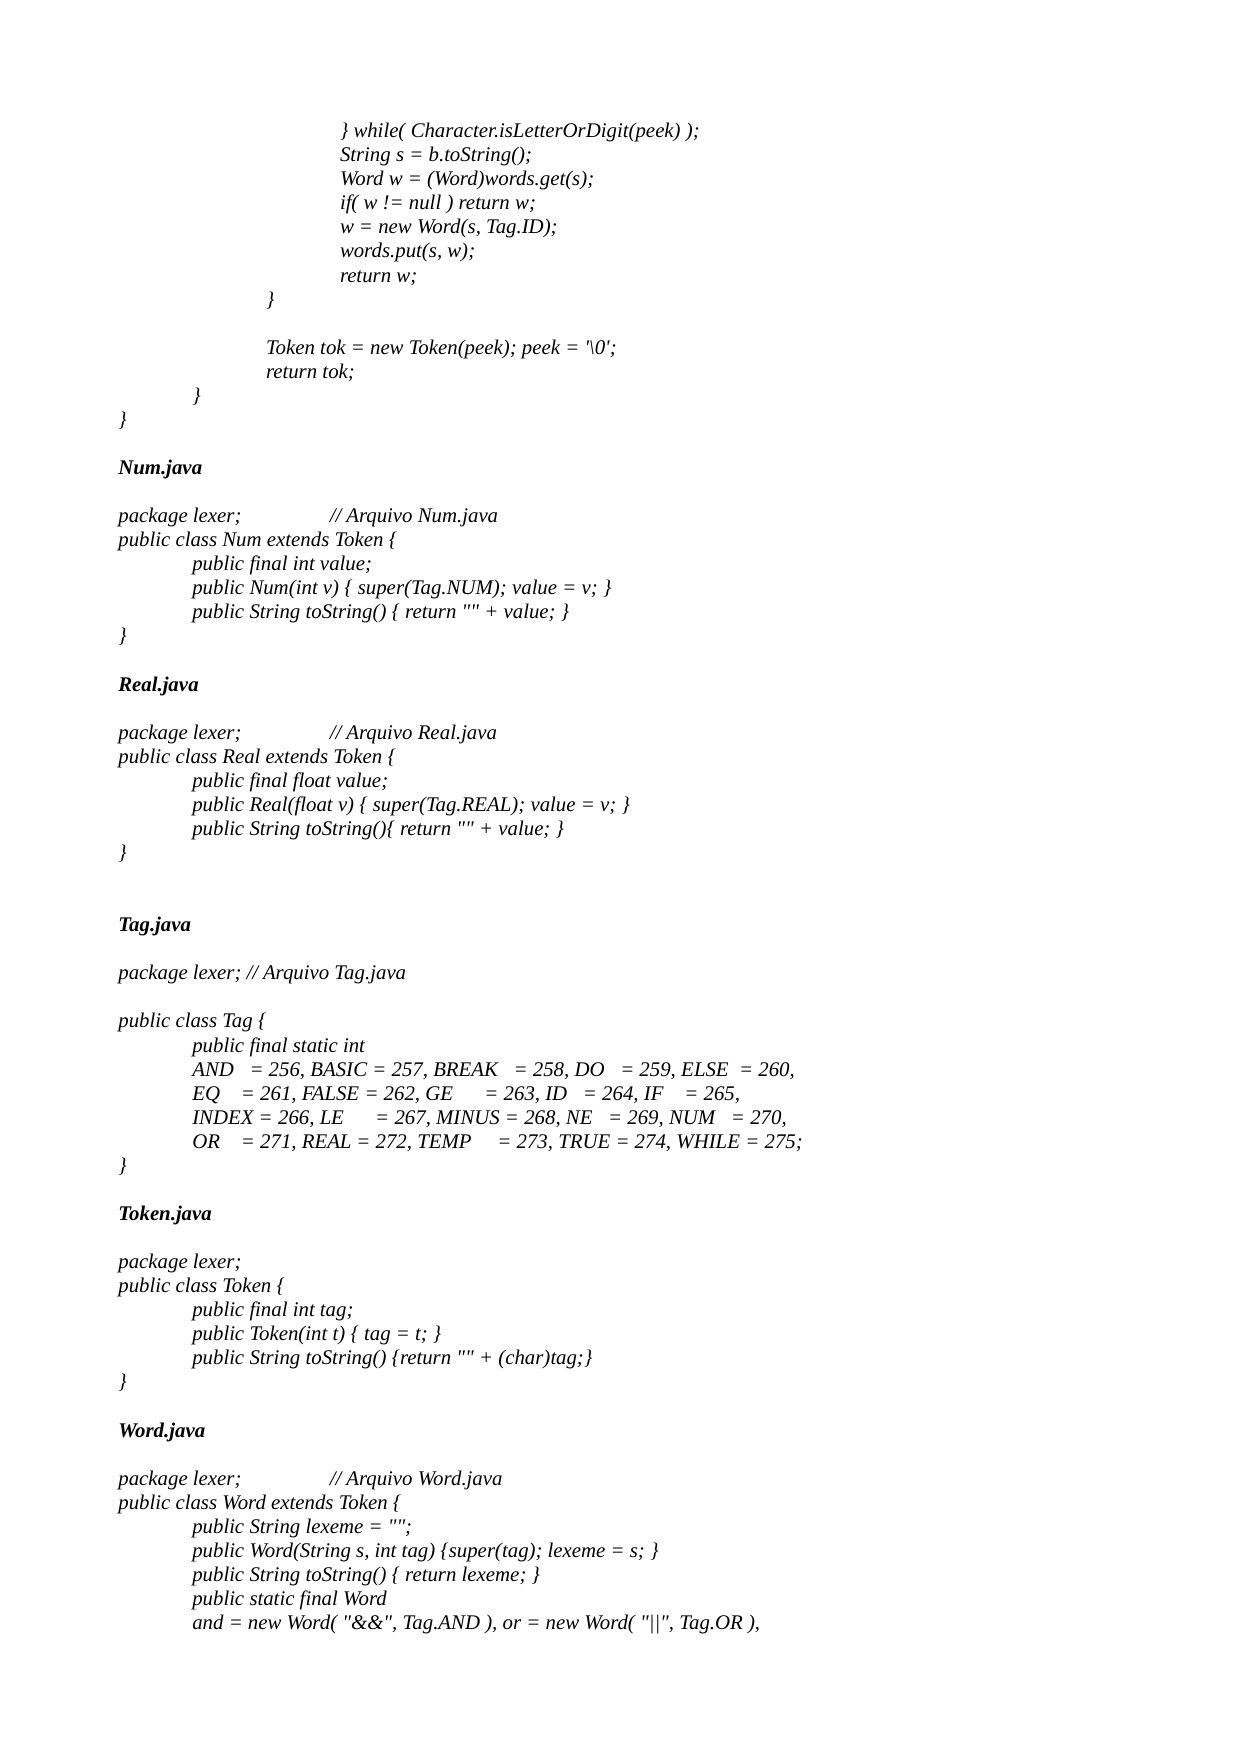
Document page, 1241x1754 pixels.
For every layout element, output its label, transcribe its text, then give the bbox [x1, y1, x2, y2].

text OR = 271, REAL = 272, TEMP = 273, TRUE = 274, WHILE = 275; [118, 1129, 1122, 1153]
text public String toString() { return lexeme; } [118, 1562, 1122, 1586]
text public Word(String s, int tag) {super(tag); lexeme = s; } [118, 1538, 1122, 1562]
text public String toString(){ return "" + value; } [118, 816, 1122, 840]
text package lexer; // Arquivo Tag.java [118, 960, 1122, 984]
text Word w = (Word)words.get(s); [118, 166, 1122, 190]
text public Num(int v) { super(Tag.NUM); value = v; } [118, 575, 1122, 599]
text public final float value; [118, 768, 1122, 792]
text Word.java [118, 1417, 1122, 1442]
text } [118, 840, 1122, 864]
text return tok; [118, 359, 1122, 383]
text package lexer; [118, 1249, 1122, 1273]
text Token tok = new Token(peek); peek = '\0'; [118, 335, 1122, 359]
text public String toString() {return "" + (char)tag;} [118, 1345, 1122, 1369]
text Real.java [118, 672, 1122, 696]
text public final int tag; [118, 1297, 1122, 1321]
text } [118, 1369, 1122, 1393]
text public String toString() { return "" + value; } [118, 599, 1122, 623]
text AND = 256, BASIC = 257, BREAK = 258, DO = 259, ELSE = 260, [118, 1057, 1122, 1081]
text public class Num extends Token { [118, 527, 1122, 551]
text public class Tag { [118, 1008, 1122, 1032]
text Tag.java [118, 912, 1122, 936]
text public class Real extends Token { [118, 744, 1122, 768]
text public Token(int t) { tag = t; } [118, 1321, 1122, 1345]
text package lexer; // Arquivo Word.java [118, 1466, 1122, 1490]
text public class Token { [118, 1273, 1122, 1297]
text Num.java [118, 455, 1122, 479]
text String s = b.toString(); [118, 142, 1122, 166]
text public final int value; [118, 551, 1122, 575]
text public static final Word [118, 1586, 1122, 1610]
text package lexer; // Arquivo Num.java [118, 503, 1122, 527]
text public Real(float v) { super(Tag.REAL); value = v; } [118, 792, 1122, 816]
text INDEX = 266, LE = 267, MINUS = 268, NE = 269, NUM = 270, [118, 1105, 1122, 1129]
text } [118, 383, 1122, 407]
text } [118, 623, 1122, 647]
text } [118, 287, 1122, 311]
text words.put(s, w); [118, 238, 1122, 262]
text } [118, 407, 1122, 431]
text EQ = 261, FALSE = 262, GE = 263, ID = 264, IF = 265, [118, 1081, 1122, 1105]
text public class Word extends Token { [118, 1490, 1122, 1514]
text return w; [118, 262, 1122, 287]
text public String lexeme = ""; [118, 1514, 1122, 1538]
text } while( Character.isLetterOrDigit(peek) ); [118, 118, 1122, 142]
text public final static int [118, 1032, 1122, 1057]
text and = new Word( "&&", Tag.AND ), or = new Word( "||", Tag.OR ), [118, 1610, 1122, 1634]
text Token.java [118, 1201, 1122, 1225]
text } [118, 1153, 1122, 1177]
text w = new Word(s, Tag.ID); [118, 214, 1122, 238]
text package lexer; // Arquivo Real.java [118, 720, 1122, 744]
text if( w != null ) return w; [118, 190, 1122, 214]
